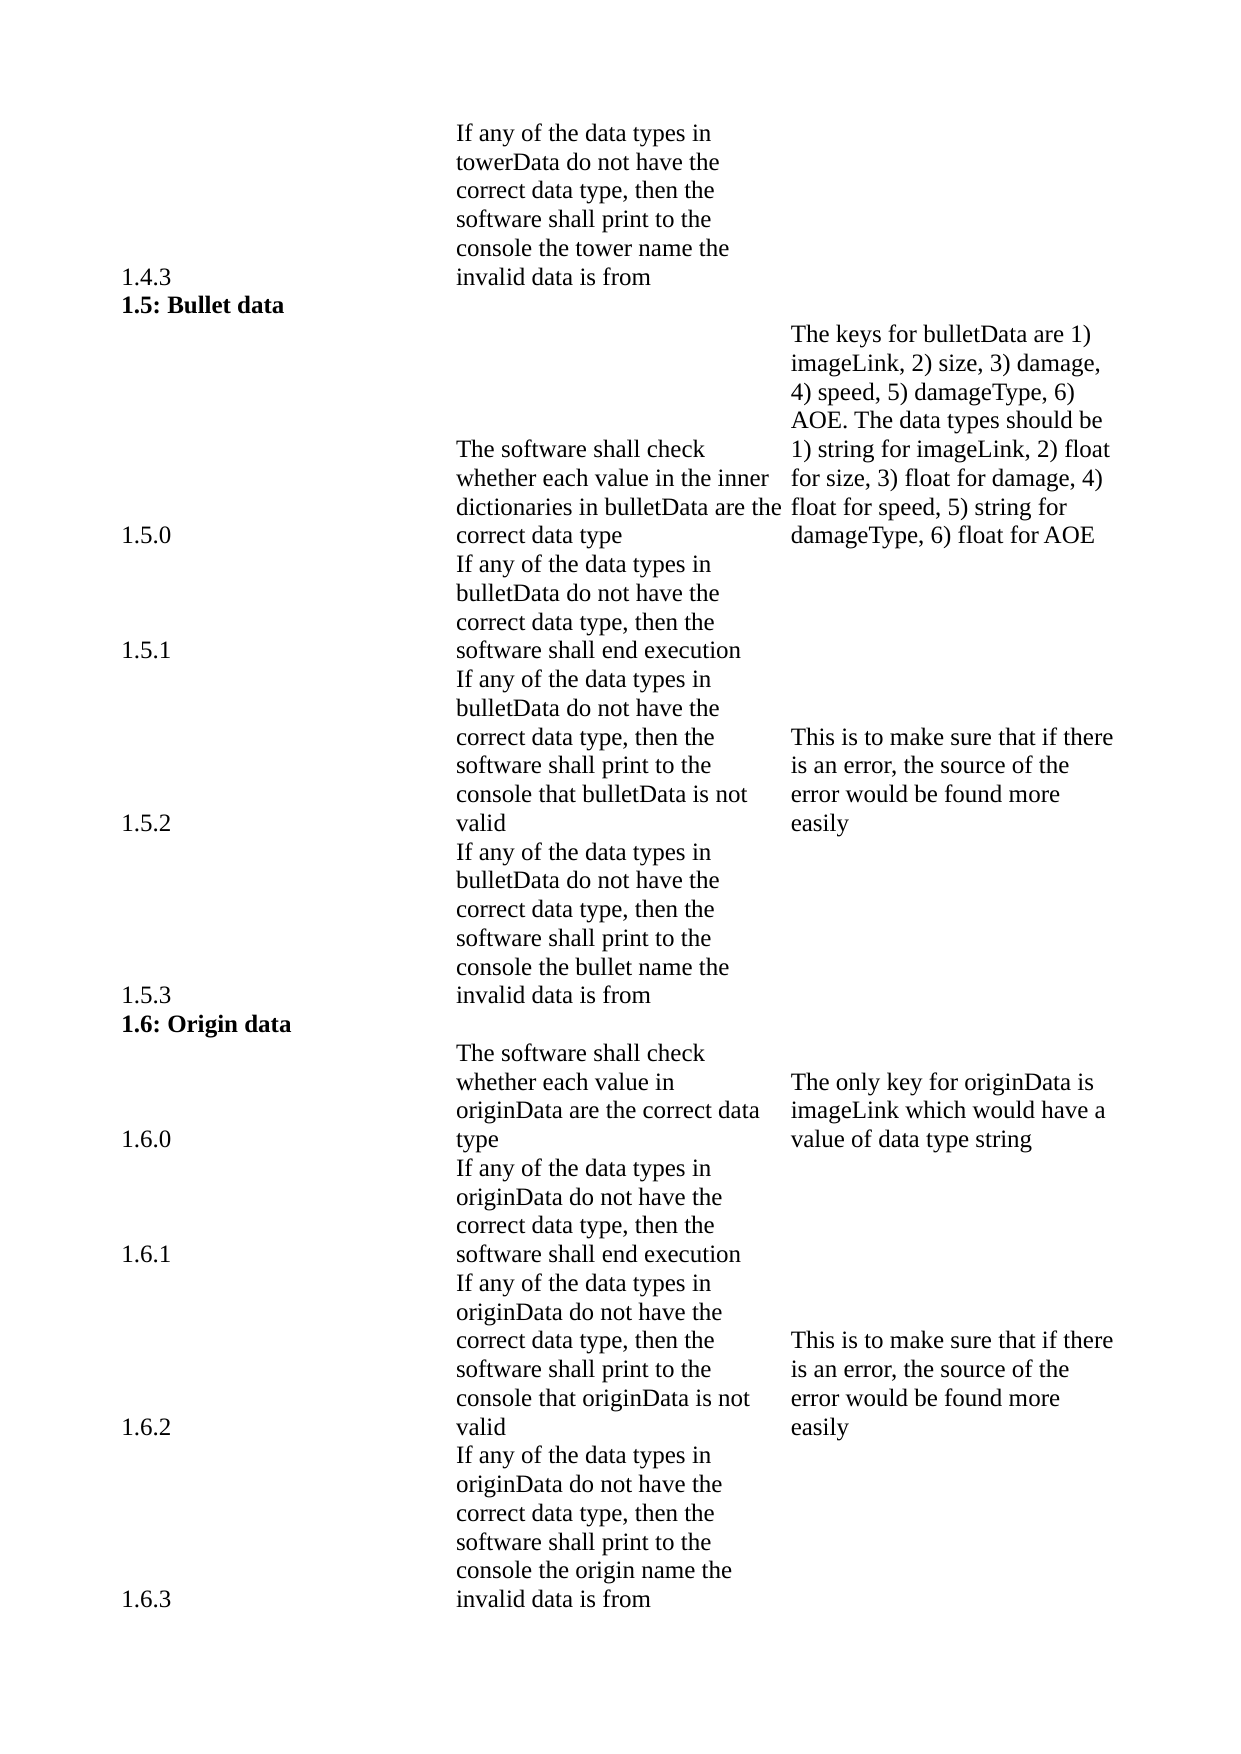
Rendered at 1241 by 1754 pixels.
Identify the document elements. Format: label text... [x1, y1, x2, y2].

table_cell This is to make sure that if there is an error, the source of the error would be found more easily [788, 1268, 1122, 1441]
table_cell [788, 1153, 1122, 1268]
table_cell [788, 1441, 1122, 1613]
table_cell If any of the data types in bulletData do not have the correct data type, then the software shall print to the console the bullet name the invalid data is from [453, 837, 787, 1009]
table_cell 1.6.1 [118, 1153, 453, 1268]
table_cell If any of the data types in originData do not have the correct data type, then the software shall print to the console that originData is not valid [453, 1268, 787, 1441]
table_cell If any of the data types in originData do not have the correct data type, then the software shall end execution [453, 1153, 787, 1268]
table_cell 1.6.0 [118, 1038, 453, 1153]
table_cell The software shall check whether each value in the inner dictionaries in bulletData are the correct data type [453, 319, 787, 549]
table_cell If any of the data types in originData do not have the correct data type, then the software shall print to the console the origin name the invalid data is from [453, 1441, 787, 1613]
table_cell 1.5: Bullet data [118, 291, 1122, 319]
table_cell [788, 837, 1122, 1009]
table_cell 1.5.0 [118, 319, 453, 549]
table_cell 1.5.2 [118, 664, 453, 837]
table_cell If any of the data types in towerData do not have the correct data type, then the software shall print to the console the tower name the invalid data is from [453, 118, 787, 291]
table_cell 1.5.3 [118, 837, 453, 1009]
table_cell 1.6: Origin data [118, 1009, 1122, 1038]
table_cell The software shall check whether each value in originData are the correct data type [453, 1038, 787, 1153]
table_cell 1.5.1 [118, 549, 453, 664]
table_cell 1.6.3 [118, 1441, 453, 1613]
table_cell This is to make sure that if there is an error, the source of the error would be found more easily [788, 664, 1122, 837]
table_cell [788, 118, 1122, 291]
table_cell 1.4.3 [118, 118, 453, 291]
table_cell 1.6.2 [118, 1268, 453, 1441]
table_cell If any of the data types in bulletData do not have the correct data type, then the software shall end execution [453, 549, 787, 664]
table_cell [788, 549, 1122, 664]
table_cell If any of the data types in bulletData do not have the correct data type, then the software shall print to the console that bulletData is not valid [453, 664, 787, 837]
table_cell The only key for originData is imageLink which would have a value of data type string [788, 1038, 1122, 1153]
table_cell The keys for bulletData are 1) imageLink, 2) size, 3) damage, 4) speed, 5) damageType, 6) AOE. The data types should be 1) string for imageLink, 2) float for size, 3) float for damage, 4) float for speed, 5) string for damageType, 6) float for AOE [788, 319, 1122, 549]
